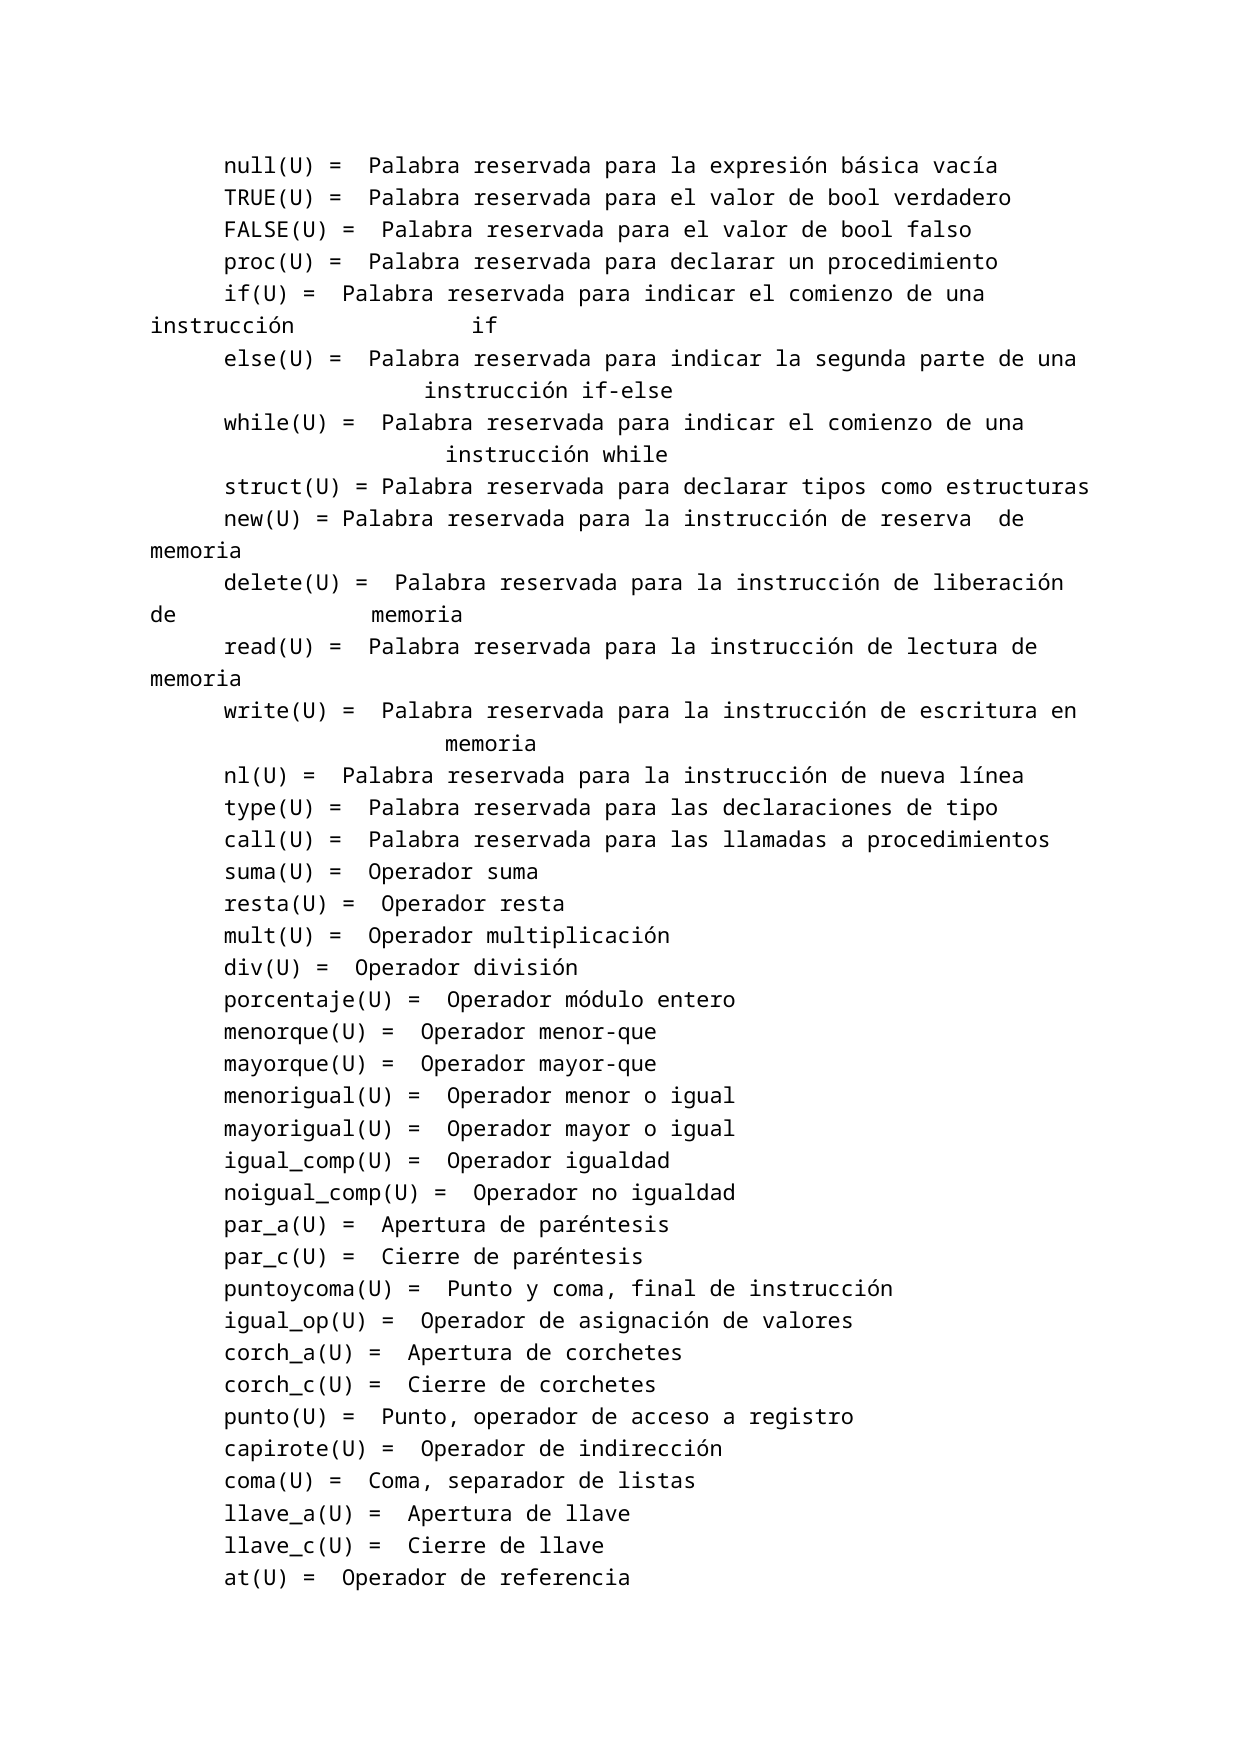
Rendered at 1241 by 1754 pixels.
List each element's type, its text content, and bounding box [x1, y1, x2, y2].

text null(U) = Palabra reservada para la expresión básica vacía TRUE(U) = Palabra reservada para el valor de bool verdadero FALSE(U) = Palabra reservada para el valor de bool falso proc(U) = Palabra reservada para declarar un procedimiento if(U) = Palabra reservada para indicar el comienzo de una instrucción if else(U) = Palabra reservada para indicar la segunda parte de una instrucción if-else while(U) = Palabra reservada para indicar el comienzo de una instrucción while struct(U) = Palabra reservada para declarar tipos como estructuras new(U) = Palabra reservada para la instrucción de reserva de memoria delete(U) = Palabra reservada para la instrucción de liberación de memoria read(U) = Palabra reservada para la instrucción de lectura de memoria write(U) = Palabra reservada para la instrucción de escritura en memoria nl(U) = Palabra reservada para la instrucción de nueva lí­nea type(U) = Palabra reservada para las declaraciones de tipo call(U) = Palabra reservada para las llamadas a procedimientos suma(U) = Operador suma resta(U) = Operador resta mult(U) = Operador multiplicación div(U) = Operador división porcentaje(U) = Operador módulo entero menorque(U) = Operador menor-que mayorque(U) = Operador mayor-que menorigual(U) = Operador menor o igual mayorigual(U) = Operador mayor o igual igual_comp(U) = Operador igualdad noigual_comp(U) = Operador no igualdad par_a(U) = Apertura de paréntesis par_c(U) = Cierre de paréntesis puntoycoma(U) = Punto y coma, final de instrucción igual_op(U) = Operador de asignación de valores corch_a(U) = Apertura de corchetes corch_c(U) = Cierre de corchetes punto(U) = Punto, operador de acceso a registro capirote(U) = Operador de indirección coma(U) = Coma, separador de listas llave_a(U) = Apertura de llave llave_c(U) = Cierre de llave at(U) = Operador de referencia [150, 150, 1090, 1591]
